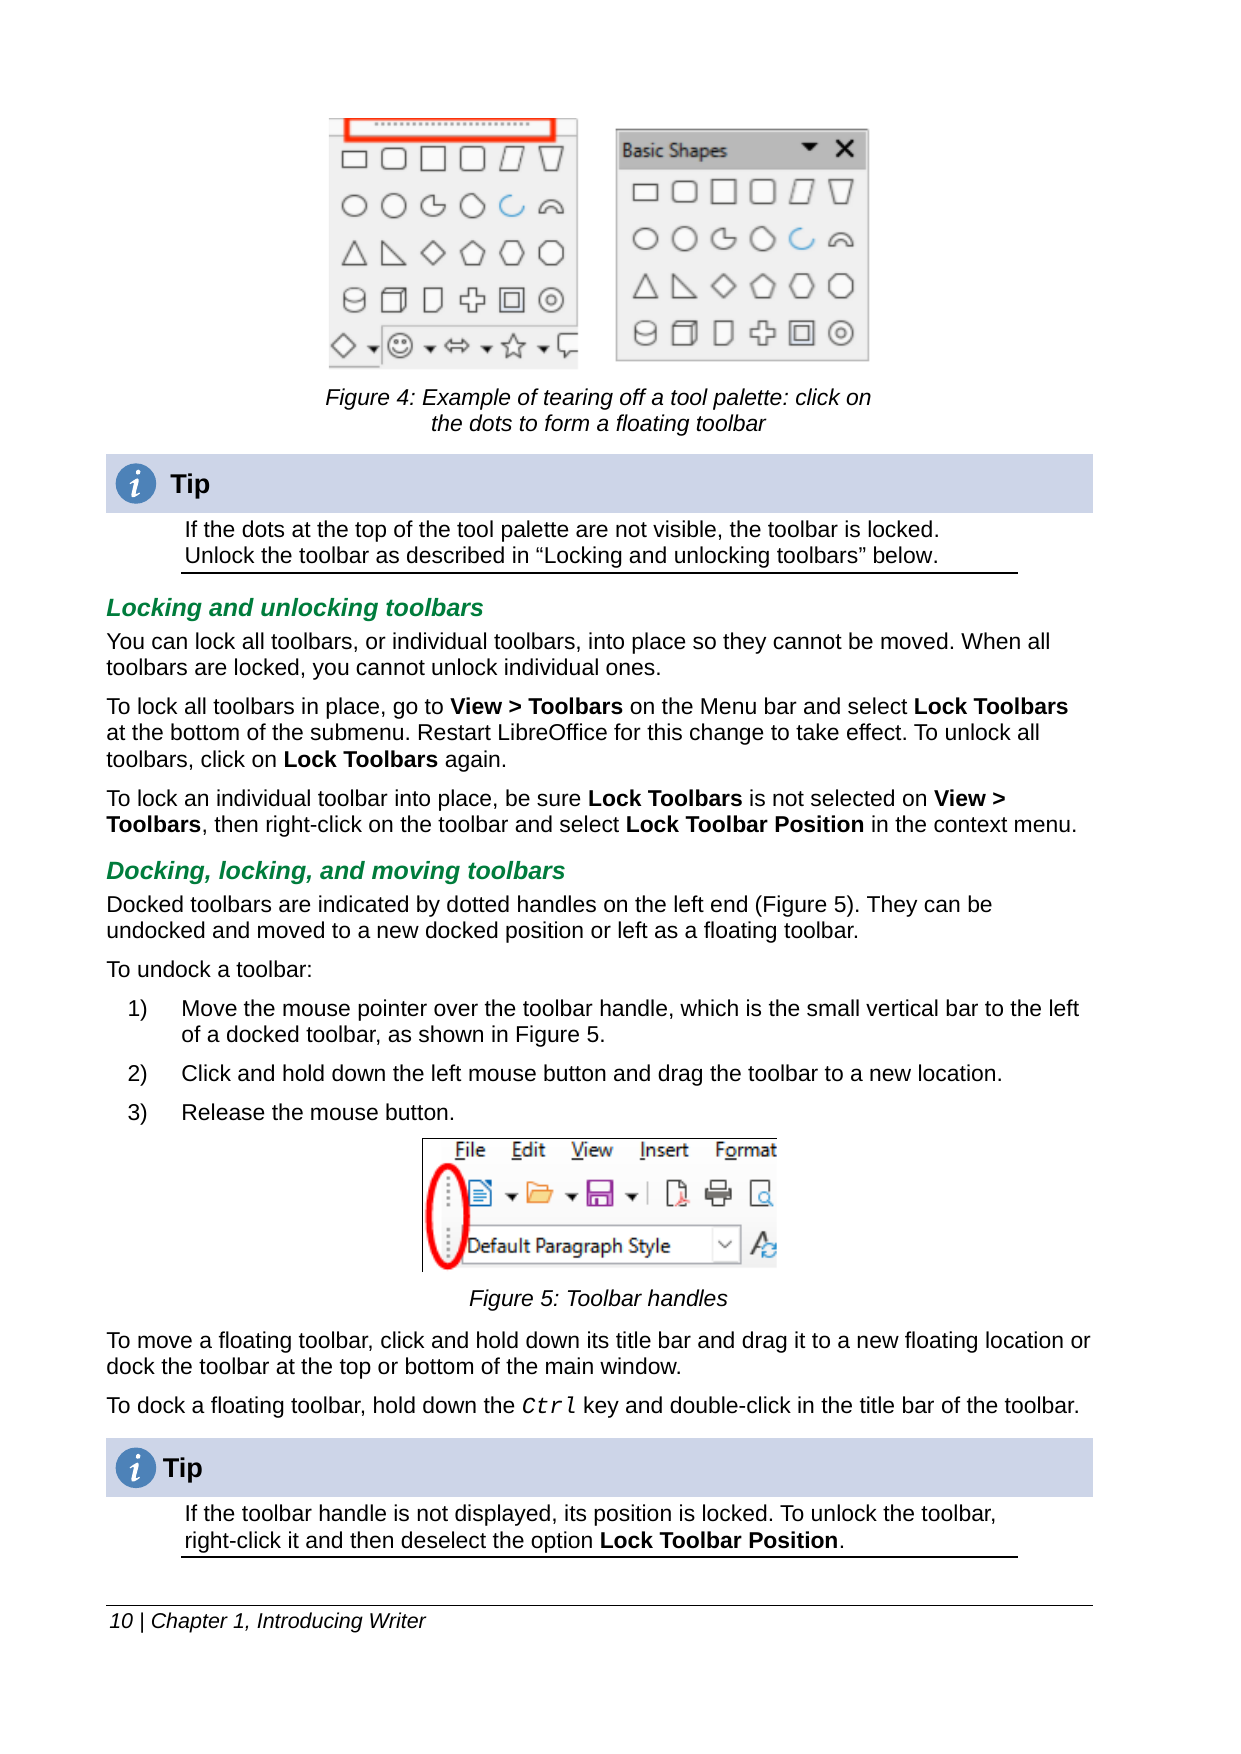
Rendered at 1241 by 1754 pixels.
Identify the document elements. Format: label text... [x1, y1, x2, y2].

text If the toolbar handle is not displayed, its position is locked. To unlock the toolbar, right-click it and then deselect the option Lock Toolbar Position. [181, 1497, 1018, 1556]
text If the dots at the top of the tool palette are not visible, the toolbar is locked. Unlock the toolbar as described in “Locking and unlocking toolbars” below. [181, 513, 1018, 572]
picture [328, 118, 871, 371]
text To lock all toolbars in place, go to View > Toolbars on the Menu bar and select Lock Toolbars at the bottom of the submenu. Restart LibreOffice for this change to take effect. To unlock all toolbars, click on Lock Toolbars again. [106, 693, 1093, 772]
text To dock a floating toolbar, hold down the Ctrl key and double-click in the title bar of the toolbar. [106, 1392, 1093, 1420]
text Figure 5: Toolbar handles [421, 1285, 778, 1311]
subtitle Locking and unlocking toolbars [106, 593, 1093, 621]
text Figure 4: Example of tearing off a tool palette: click on the dots to form a floating toolbar [319, 383, 880, 436]
subtitle Tip [106, 1438, 1093, 1497]
list To undock a toolbar: [106, 956, 1093, 982]
list Click and hold down the left mouse button and drag the toolbar to a new location. [148, 1060, 1093, 1087]
text To lock an individual toolbar into place, be sure Lock Toolbars is not selected on View > Toolbars, then right-click on the toolbar and select Lock Toolbar Position in the context menu. [106, 784, 1093, 837]
list Move the mouse pointer over the toolbar handle, which is the small vertical bar to the left of a docked toolbar, as shown in Figure 5. [148, 995, 1093, 1048]
picture [423, 1139, 777, 1273]
subtitle Tip [106, 454, 1093, 513]
text Docked toolbars are indicated by dotted handles on the left end (Figure 5). They can be undocked and moved to a new docked position or left as a floating toolbar. [106, 891, 1093, 944]
list Release the mouse button. [148, 1099, 1093, 1125]
list You can lock all toolbars, or individual toolbars, into place so they cannot be moved. When all toolbars are locked, you cannot unlock individual ones. [106, 628, 1093, 680]
subtitle Docking, locking, and moving toolbars [106, 856, 1093, 885]
text To move a floating toolbar, click and hold down its title bar and drag it to a new floating location or dock the toolbar at the top or bottom of the main window. [106, 1327, 1093, 1379]
